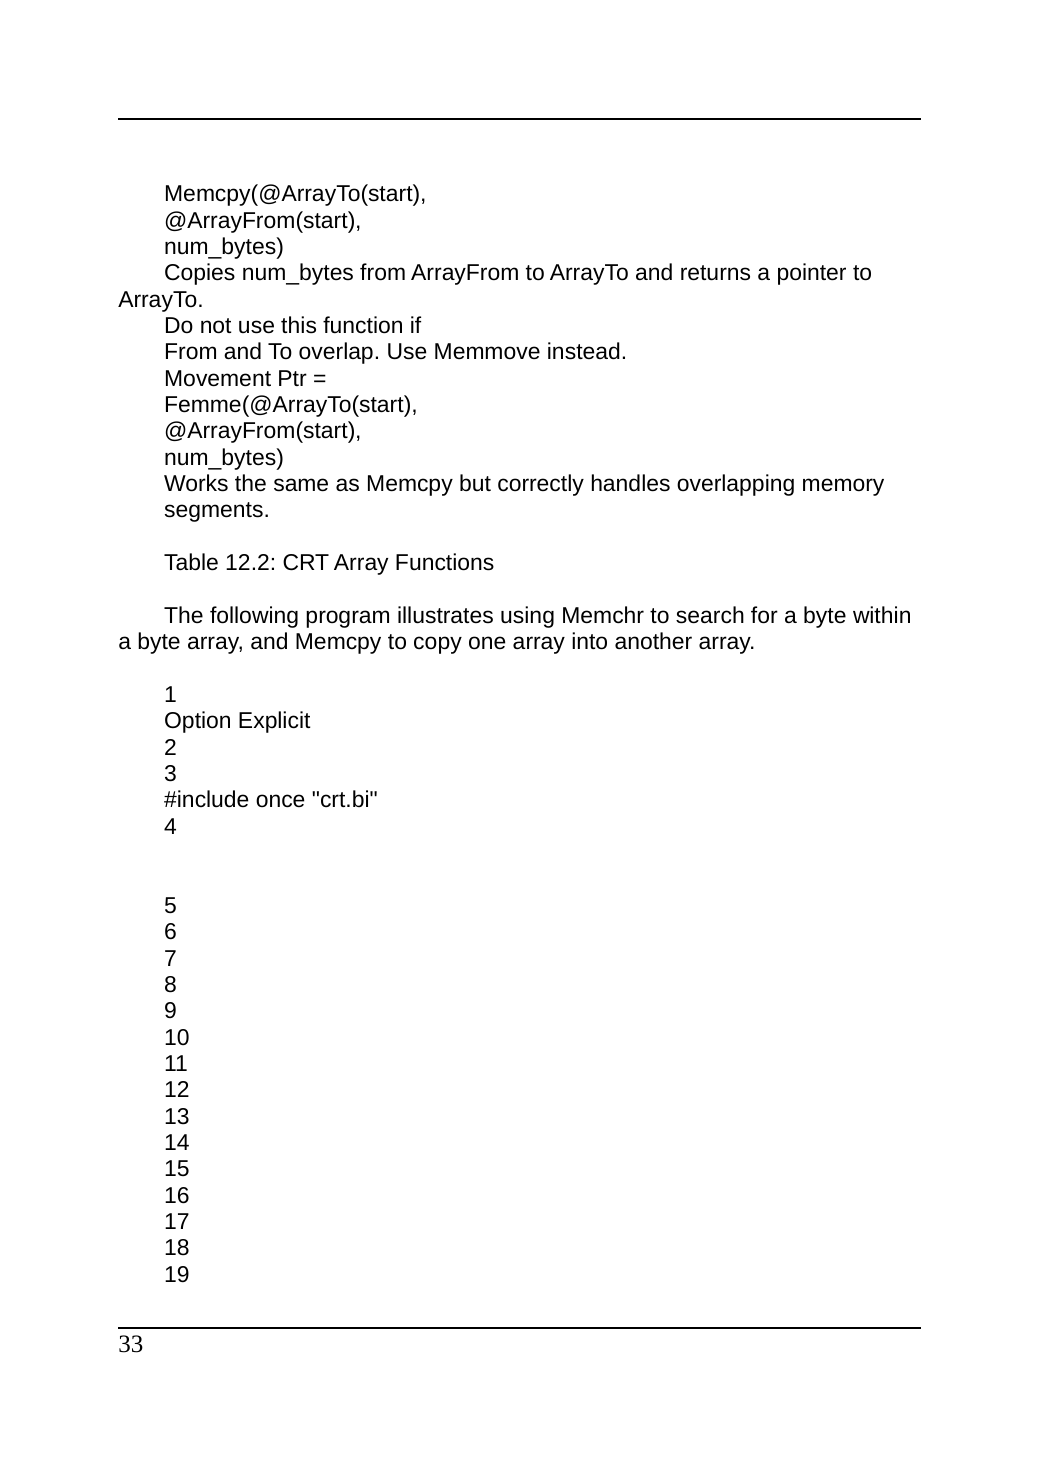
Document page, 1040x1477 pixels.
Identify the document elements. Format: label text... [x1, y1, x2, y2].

text The following program illustrates using Memchr to search for a byte within a byte array, and Memcpy to copy one array into another array. [118, 602, 921, 654]
text Copies num_bytes from ArrayFrom to ArrayTo and returns a pointer to ArrayTo. [118, 259, 921, 312]
text 12 [118, 1076, 921, 1103]
text Femme(@ArrayTo(start), [118, 391, 921, 417]
text 19 [118, 1261, 921, 1287]
text num_bytes) [118, 233, 921, 259]
text @ArrayFrom(start), [118, 207, 921, 233]
text num_bytes) [118, 444, 921, 470]
text segments. [118, 496, 921, 523]
text 2 [118, 734, 921, 760]
text 18 [118, 1234, 921, 1261]
text Option Explicit [118, 707, 921, 734]
text 3 [118, 760, 921, 786]
text 1 [118, 681, 921, 707]
text Works the same as Memcpy but correctly handles overlapping memory [118, 470, 921, 496]
text 6 [118, 918, 921, 944]
text 7 [118, 944, 921, 971]
text 10 [118, 1023, 921, 1050]
text @ArrayFrom(start), [118, 417, 921, 444]
text 17 [118, 1208, 921, 1234]
text #include once "crt.bi" [118, 786, 921, 813]
text Movement Ptr = [118, 365, 921, 391]
text 8 [118, 971, 921, 997]
text Table 12.2: CRT Array Functions [118, 549, 921, 576]
text 15 [118, 1155, 921, 1182]
text 13 [118, 1103, 921, 1129]
text 9 [118, 997, 921, 1023]
text Do not use this function if [118, 312, 921, 338]
text 16 [118, 1182, 921, 1208]
text 11 [118, 1050, 921, 1076]
text 4 [118, 813, 921, 839]
text From and To overlap. Use Memmove instead. [118, 338, 921, 365]
text 14 [118, 1129, 921, 1155]
text 5 [118, 892, 921, 918]
text Memcpy(@ArrayTo(start), [118, 180, 921, 207]
